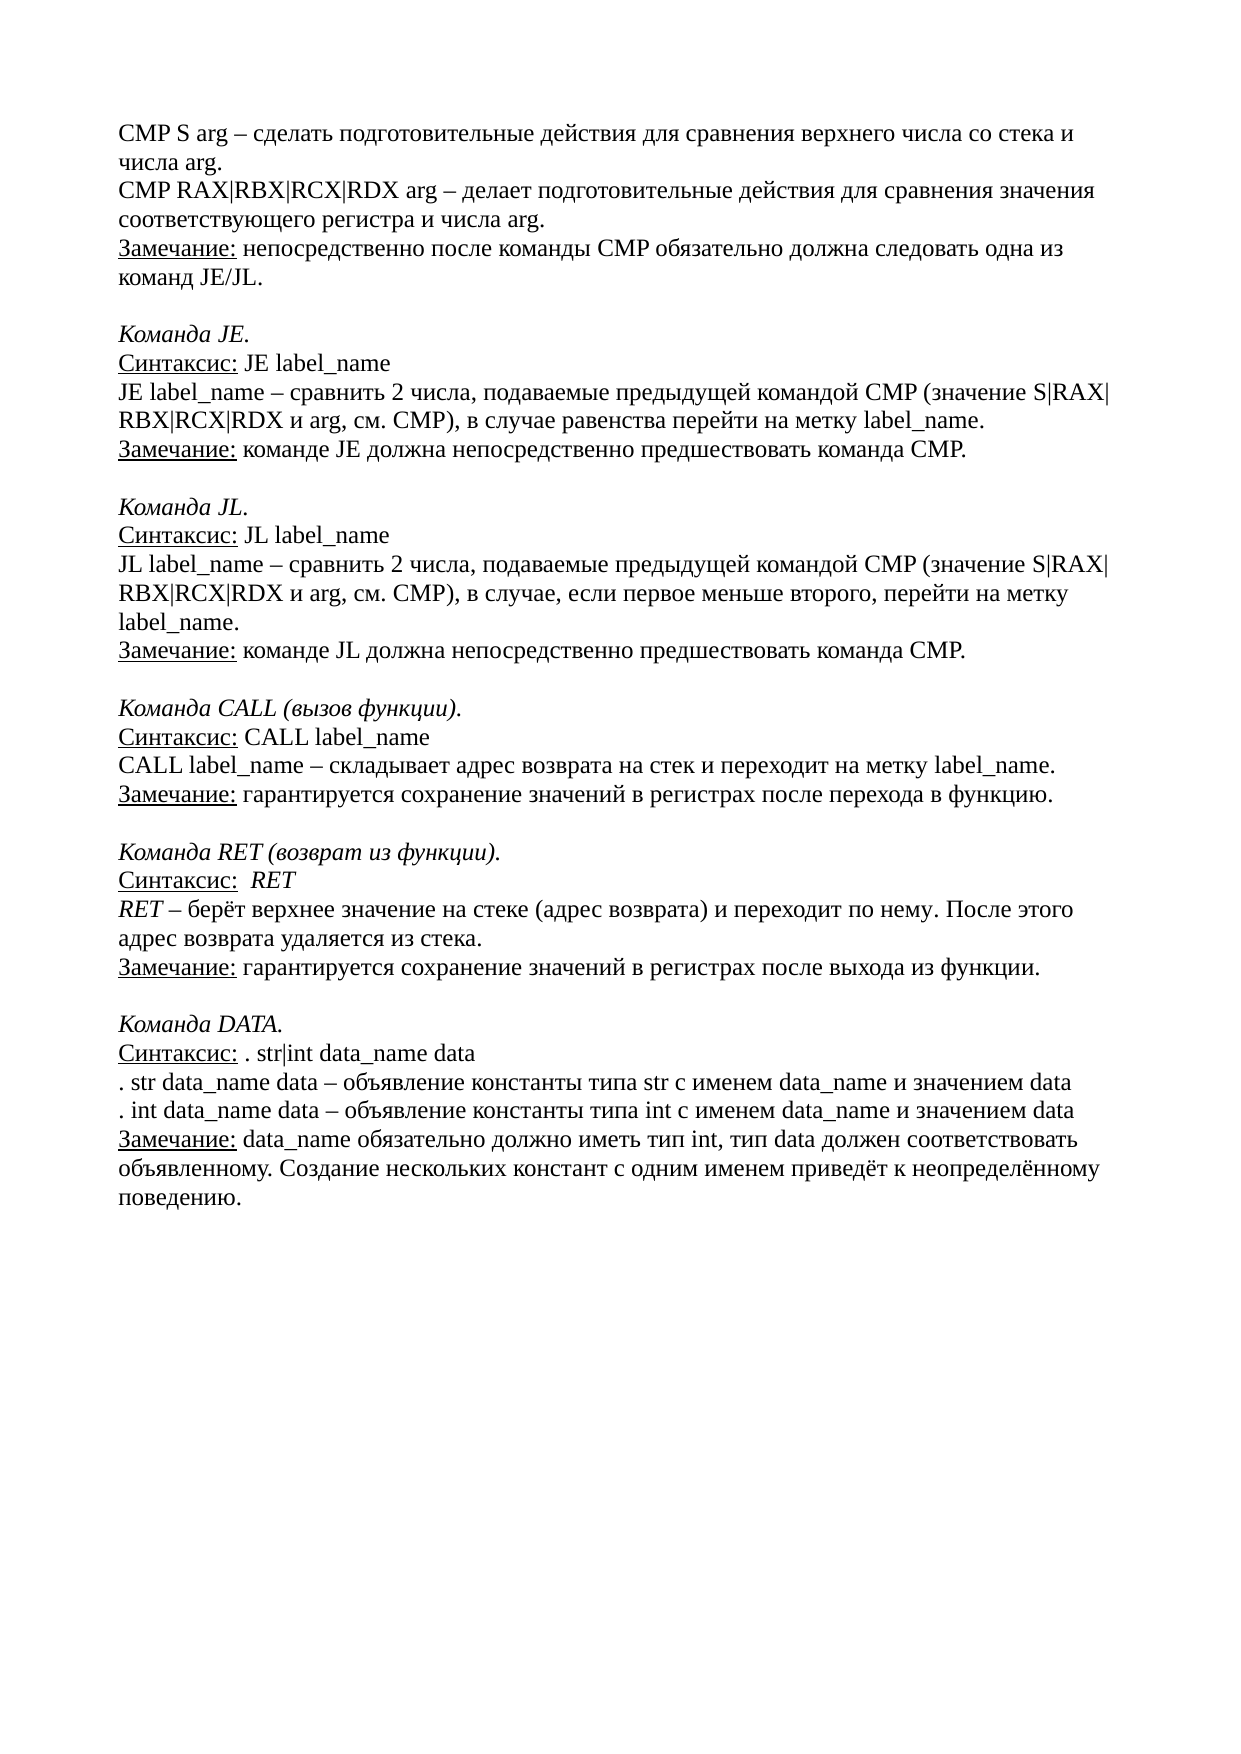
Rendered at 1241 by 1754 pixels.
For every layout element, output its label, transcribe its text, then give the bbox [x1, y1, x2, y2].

text Команда DATA. [118, 1009, 1122, 1038]
text Замечание: гарантируется сохранение значений в регистрах после перехода в функцию. [118, 779, 1122, 808]
text CMP S arg – сделать подготовительные действия для сравнения верхнего числа со стека и числа arg. [118, 118, 1122, 176]
text Синтаксис: . str|int data_name data [118, 1038, 1122, 1067]
text Синтаксис: JL label_name [118, 521, 1122, 549]
text Команда JL. [118, 492, 1122, 521]
text Замечание: гарантируется сохранение значений в регистрах после выхода из функции. [118, 952, 1122, 981]
text Синтаксис: CALL label_name [118, 722, 1122, 751]
text CALL label_name – складывает адрес возврата на стек и переходит на метку label_name. [118, 751, 1122, 779]
text Замечание: команде JL должна непосредственно предшествовать команда CMP. [118, 636, 1122, 664]
text Замечание: непосредственно после команды CMP обязательно должна следовать одна из команд JE/JL. [118, 233, 1122, 291]
text Команда RET (возврат из функции). [118, 837, 1122, 866]
text CMP RAX|RBX|RCX|RDX arg – делает подготовительные действия для сравнения значения соответствующего регистра и числа arg. [118, 176, 1122, 233]
text . int data_name data – объявление константы типа int с именем data_name и значением data [118, 1096, 1122, 1124]
text . str data_name data – объявление константы типа str с именем data_name и значением data [118, 1067, 1122, 1096]
text Замечание: команде JE должна непосредственно предшествовать команда CMP. [118, 434, 1122, 463]
text Синтаксис: JE label_name [118, 348, 1122, 377]
text Команда CALL (вызов функции). [118, 693, 1122, 722]
text JL label_name – сравнить 2 числа, подаваемые предыдущей командой CMP (значение S|RAX|RBX|RCX|RDX и arg, см. CMP), в случае, если первое меньше второго, перейти на метку label_name. [118, 549, 1122, 636]
text JE label_name – сравнить 2 числа, подаваемые предыдущей командой CMP (значение S|RAX|RBX|RCX|RDX и arg, см. CMP), в случае равенства перейти на метку label_name. [118, 377, 1122, 434]
text Замечание: data_name обязательно должно иметь тип int, тип data должен соответствовать объявленному. Создание нескольких констант с одним именем приведёт к неопределённому поведению. [118, 1124, 1122, 1211]
text Команда JE. [118, 319, 1122, 348]
text RET – берёт верхнее значение на стеке (адрес возврата) и переходит по нему. После этого адрес возврата удаляется из стека. [118, 894, 1122, 952]
text Синтаксис: RET [118, 866, 1122, 894]
